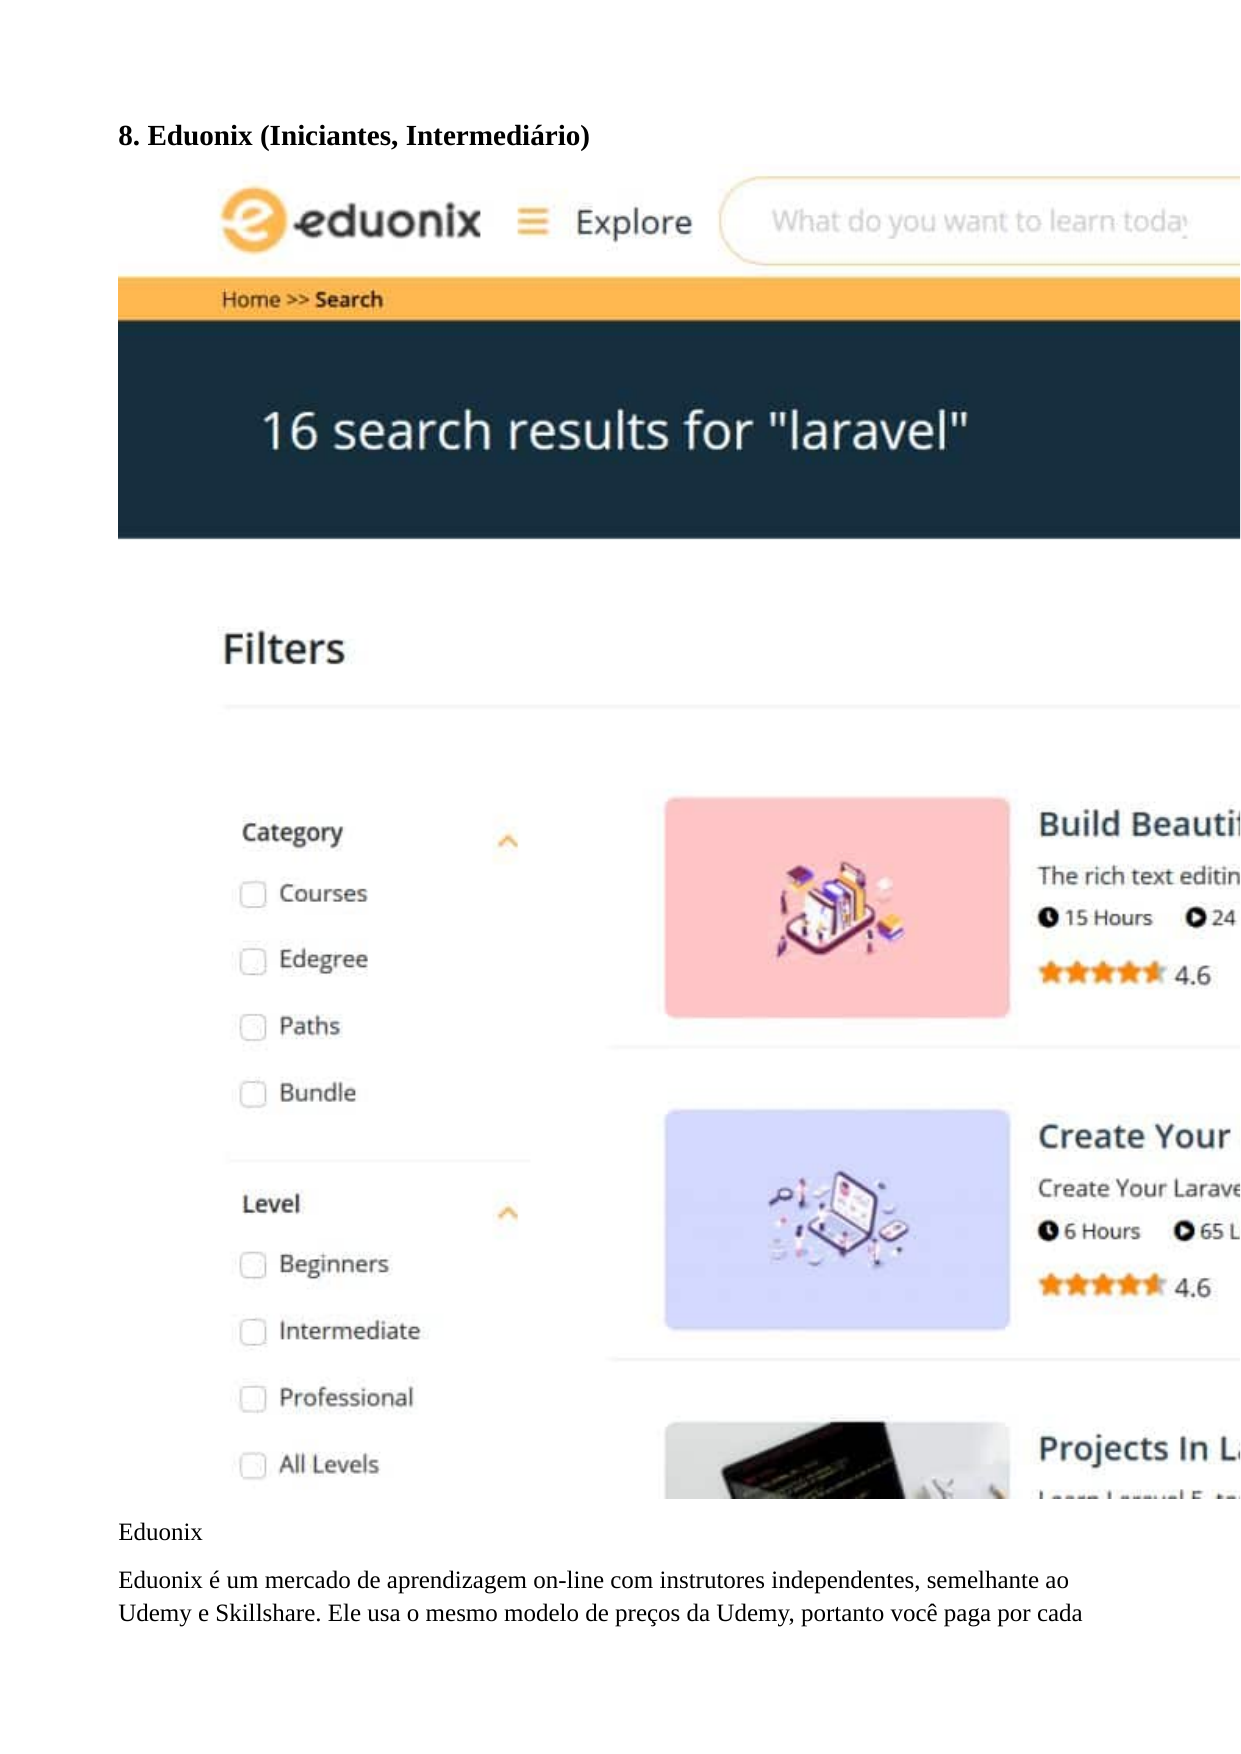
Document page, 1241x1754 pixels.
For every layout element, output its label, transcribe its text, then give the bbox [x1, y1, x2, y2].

subtitle 8. Eduonix (Iniciantes, Intermediário) [118, 118, 1122, 152]
picture [118, 164, 1241, 1499]
text Eduonix é um mercado de aprendizagem on-line com instrutores independentes, semelhante ao Udemy e Skillshare. Ele usa o mesmo modelo de preços da Udemy, portanto você paga por cada [118, 1565, 1122, 1627]
text Eduonix [118, 1517, 1122, 1546]
